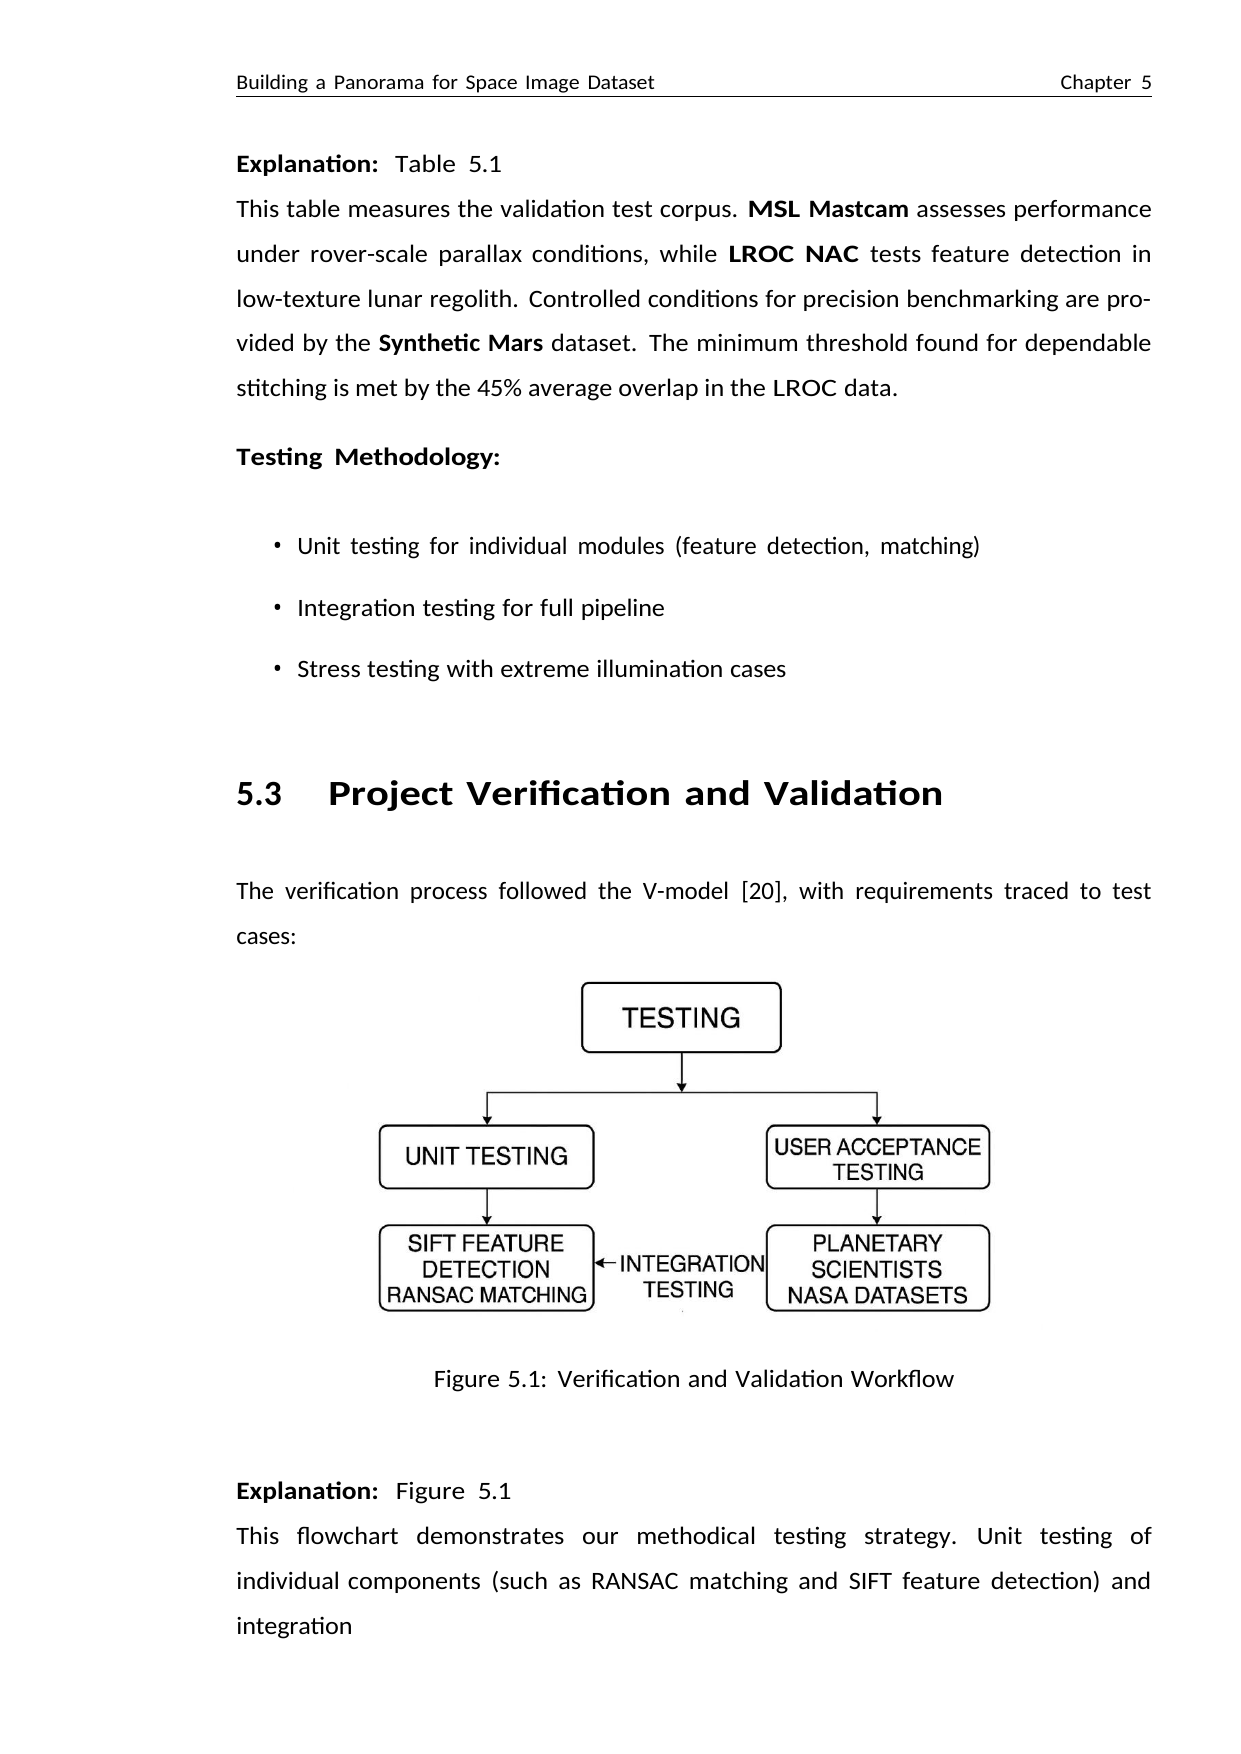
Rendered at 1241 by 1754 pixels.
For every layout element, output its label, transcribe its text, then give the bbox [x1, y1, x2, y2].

subtitle Project Verification and Validation [236, 771, 1181, 814]
picture [285, 974, 1098, 1332]
text This table measures the validation test corpus. MSL Mastcam assesses performance under rover-scale parallax conditions, while LROC NAC tests feature detection in low-texture lunar regolith. Controlled conditions for precision benchmarking are pro- vided by the Synthetic Mars dataset. The minimum threshold found for dependable stitching is met by the 45% average overlap in the LROC data. [236, 193, 1152, 403]
text The verification process followed the V-model [20], with requirements traced to test cases: [236, 875, 1152, 950]
list Integration testing for full pipeline [273, 589, 1181, 624]
list Unit testing for individual modules (feature detection, matching) [273, 528, 1181, 562]
text Figure 5.1: Verification and Validation Workflow [230, 1363, 1158, 1394]
text Explanation: Figure 5.1 [236, 1475, 1181, 1506]
subtitle Testing Methodology: [236, 441, 1181, 472]
list Stress testing with extreme illumination cases [273, 651, 1181, 685]
text This flowchart demonstrates our methodical testing strategy. Unit testing of individual components (such as RANSAC matching and SIFT feature detection) and integration [236, 1521, 1152, 1641]
text Explanation: Table 5.1 [236, 148, 1181, 178]
